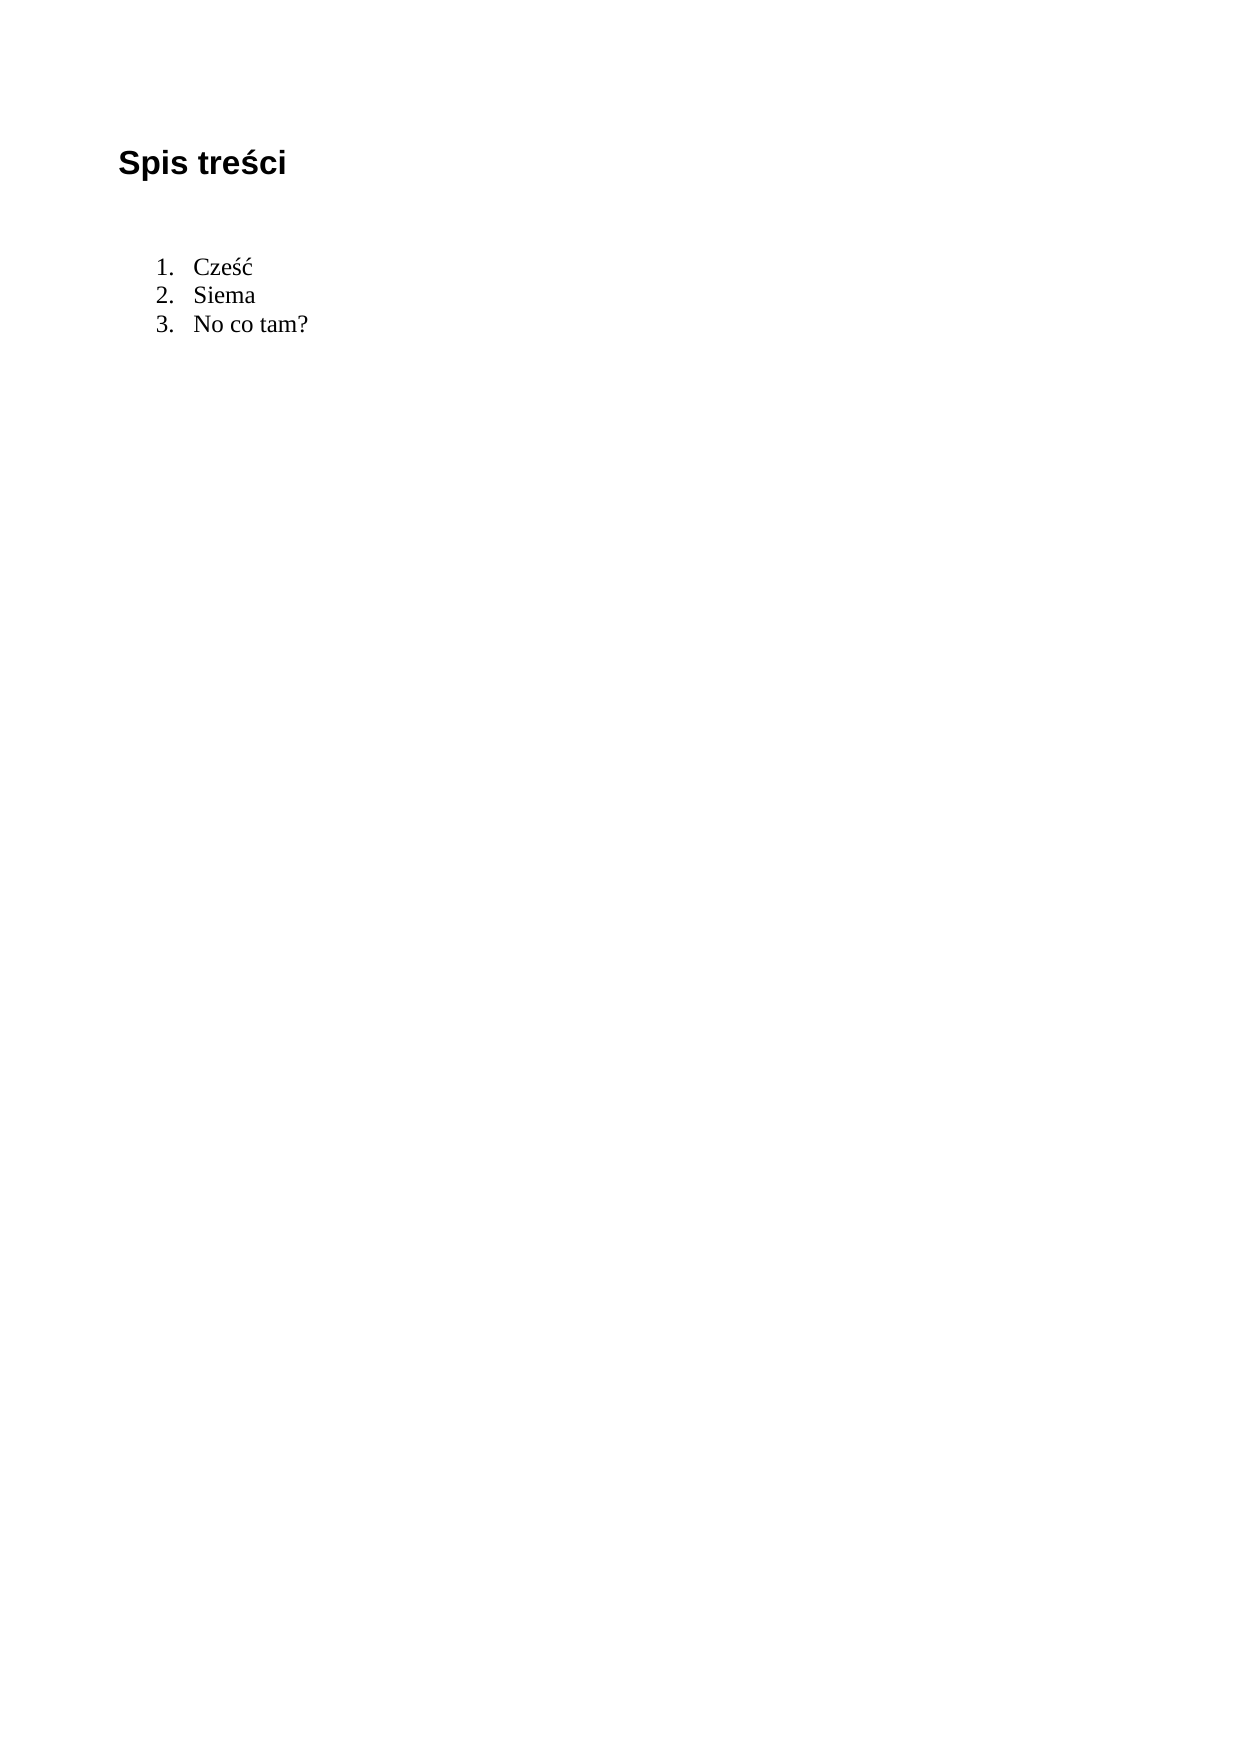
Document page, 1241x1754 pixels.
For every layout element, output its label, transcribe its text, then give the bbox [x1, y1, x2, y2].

subtitle Spis treści [118, 143, 1122, 182]
list Siema [156, 280, 1122, 309]
list Cześć [156, 252, 1122, 280]
list No co tam? [156, 309, 1122, 338]
